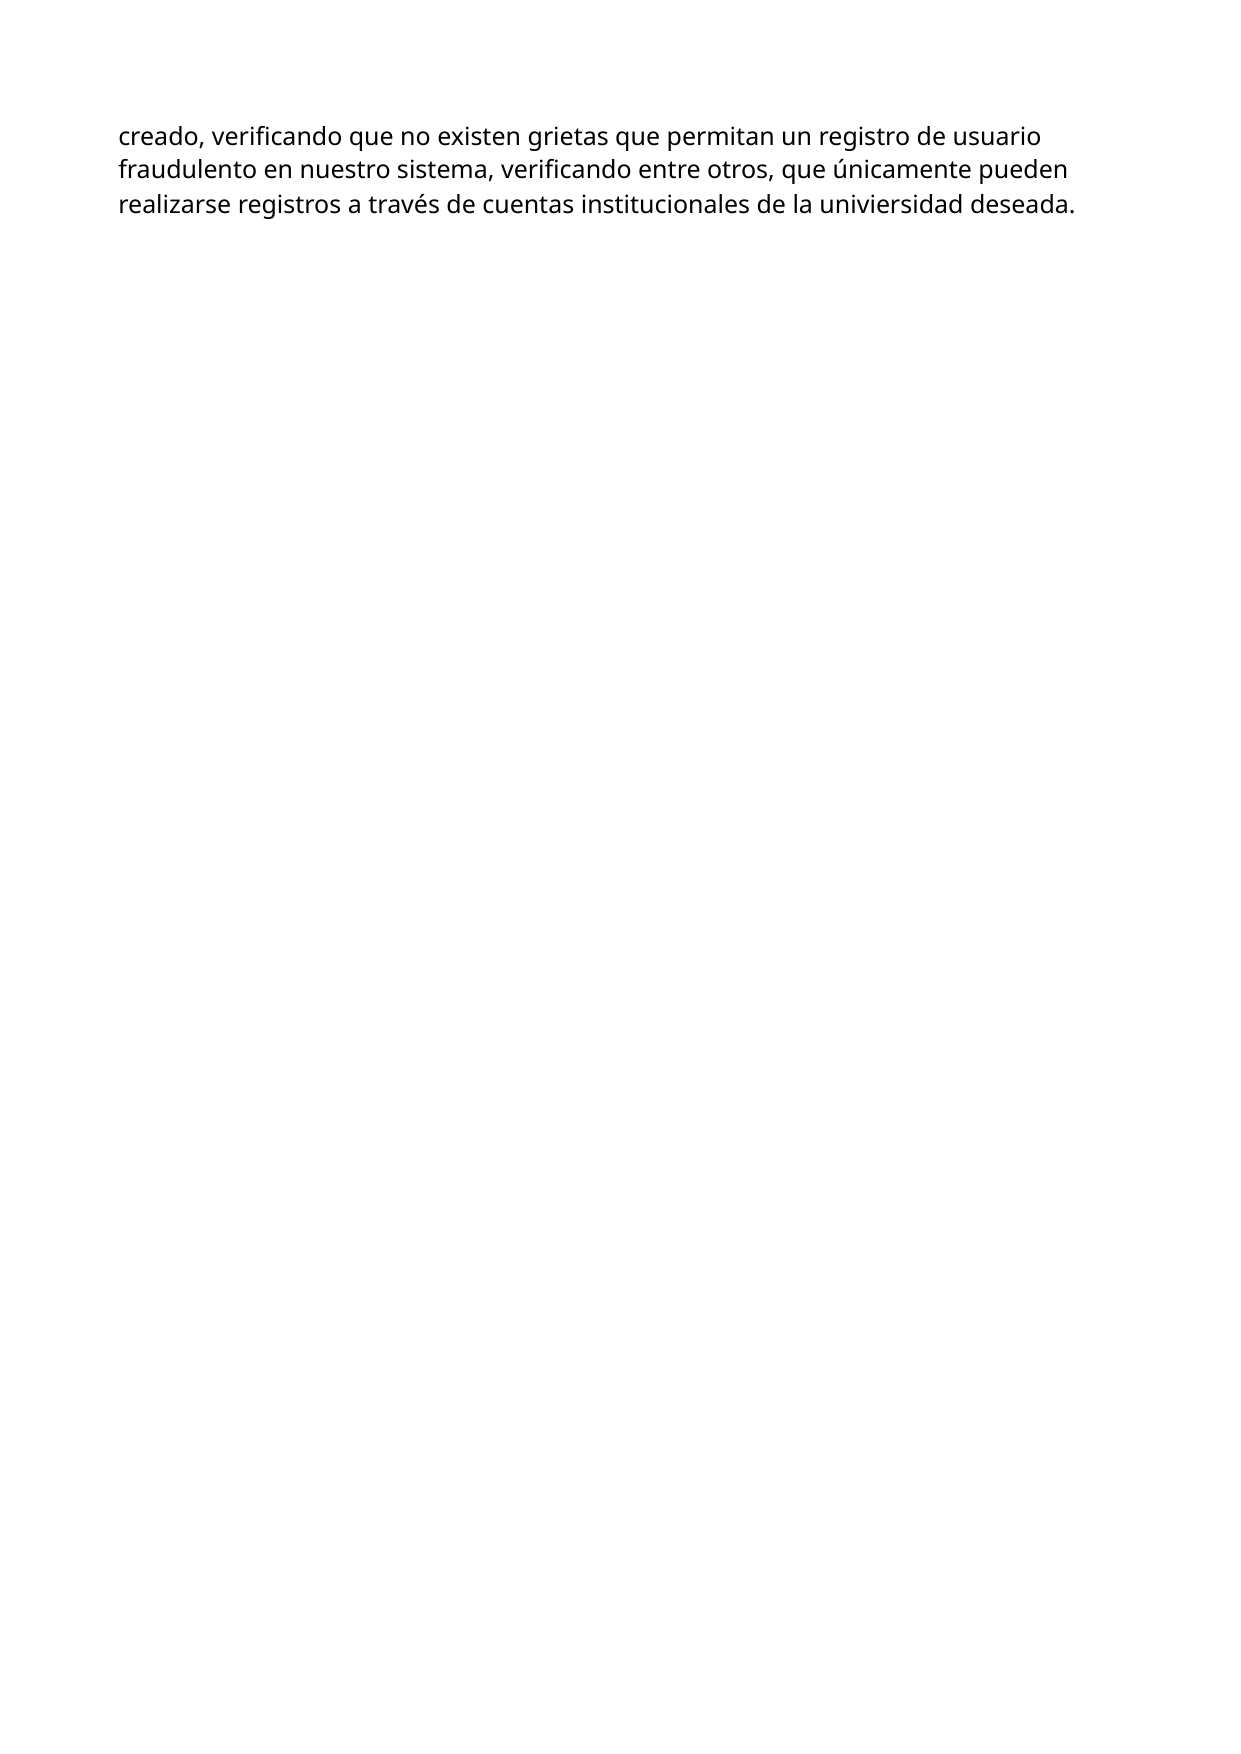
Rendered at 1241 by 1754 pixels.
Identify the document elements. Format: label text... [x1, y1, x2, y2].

text creado, verificando que no existen grietas que permitan un registro de usuario fraudulento en nuestro sistema, verificando entre otros, que únicamente pueden realizarse registros a través de cuentas institucionales de la univiersidad deseada. [118, 118, 1122, 220]
